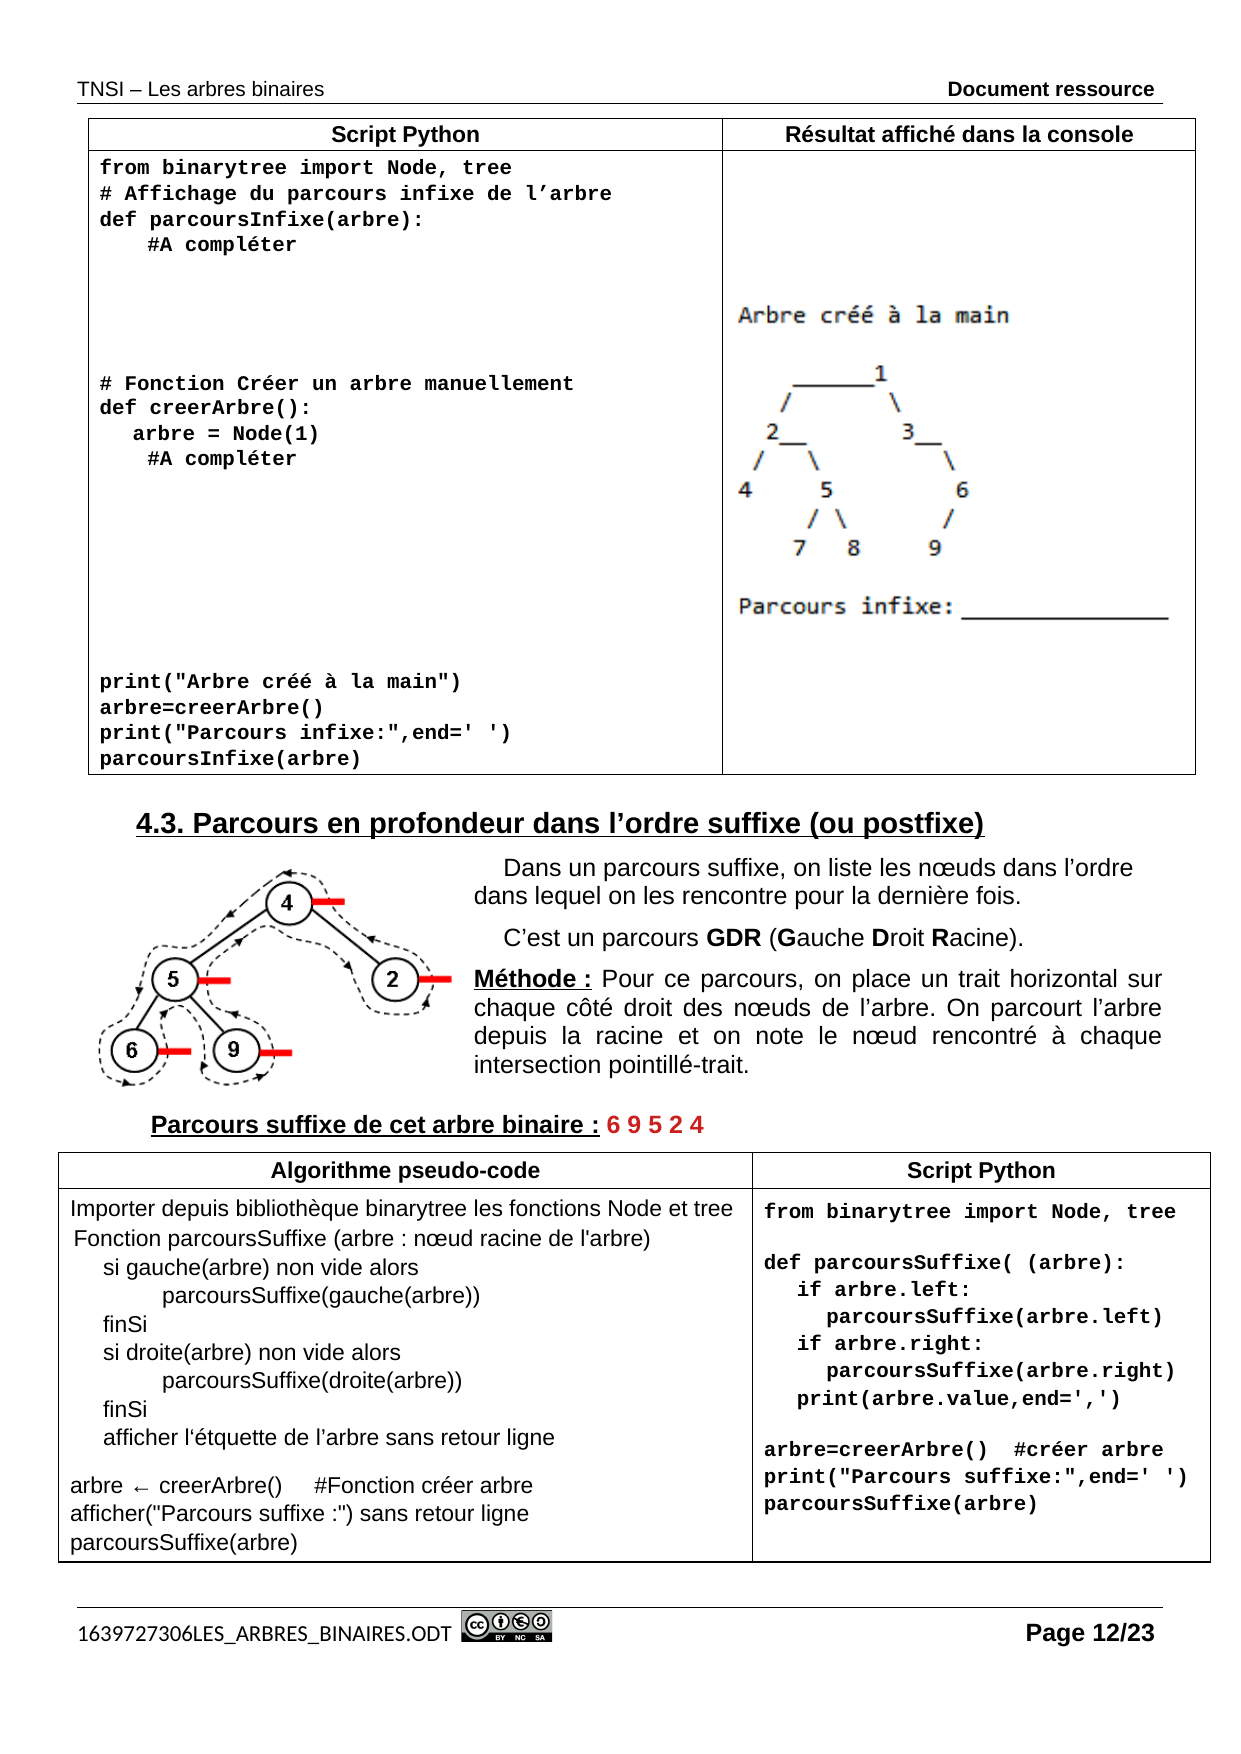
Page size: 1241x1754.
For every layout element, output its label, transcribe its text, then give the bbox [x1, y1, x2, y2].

picture [97, 868, 455, 1091]
text Dans un parcours suffixe, on liste les nœuds dans l’ordre dans lequel on les rencontre pour la dernière fois. [77, 853, 1163, 910]
table_header Résultat affiché dans la console [723, 119, 1195, 150]
text 4.3. Parcours en profondeur dans l’ordre suffixe (ou postfixe) [136, 807, 1163, 840]
text Méthode : Pour ce parcours, on place un trait horizontal sur chaque côté droit des nœuds de l’arbre. On parcourt l’arbre depuis la racine et on note le nœud rencontré à chaque intersection pointillé-trait. [455, 964, 1163, 1079]
picture [461, 1610, 553, 1642]
table_header Script Python [89, 119, 722, 150]
table_header Algorithme pseudo-code [59, 1153, 752, 1187]
picture [737, 301, 1170, 624]
table_header Script Python [753, 1153, 1210, 1187]
table_cell Importer depuis bibliothèque binarytree les fonctions Node et tree Fonction parcoursSuffixe (arbre : nœud racine de l'arbre) si gauche(arbre) non vide alors parcoursSuffixe(gauche(arbre)) finSi si droite(arbre) non vide alors parcoursSuffixe(droite(arbre)) finSi afficher l‘étquette de l’arbre sans retour ligne arbre ← creerArbre() #Fonction créer arbre afficher("Parcours suffixe :") sans retour ligne parcoursSuffixe(arbre) [59, 1189, 752, 1561]
table_cell [723, 151, 1195, 774]
table_cell from binarytree import Node, tree def parcoursSuffixe( (arbre): if arbre.left: parcoursSuffixe(arbre.left) if arbre.right: parcoursSuffixe(arbre.right) print(arbre.value,end=',') arbre=creerArbre() #créer arbre print("Parcours suffixe:",end=' ') parcoursSuffixe(arbre) [753, 1189, 1210, 1561]
text C’est un parcours GDR (Gauche Droit Racine). [455, 923, 1163, 951]
text Parcours suffixe de cet arbre binaire : 6 9 5 2 4 [77, 1111, 1163, 1139]
table_cell from binarytree import Node, tree # Affichage du parcours infixe de l’arbre def parcoursInfixe(arbre): #A compléter # Fonction Créer un arbre manuellement def creerArbre(): arbre = Node(1) #A compléter print("Arbre créé à la main") arbre=creerArbre() print("Parcours infixe:",end=' ') parcoursInfixe(arbre) [89, 151, 722, 774]
